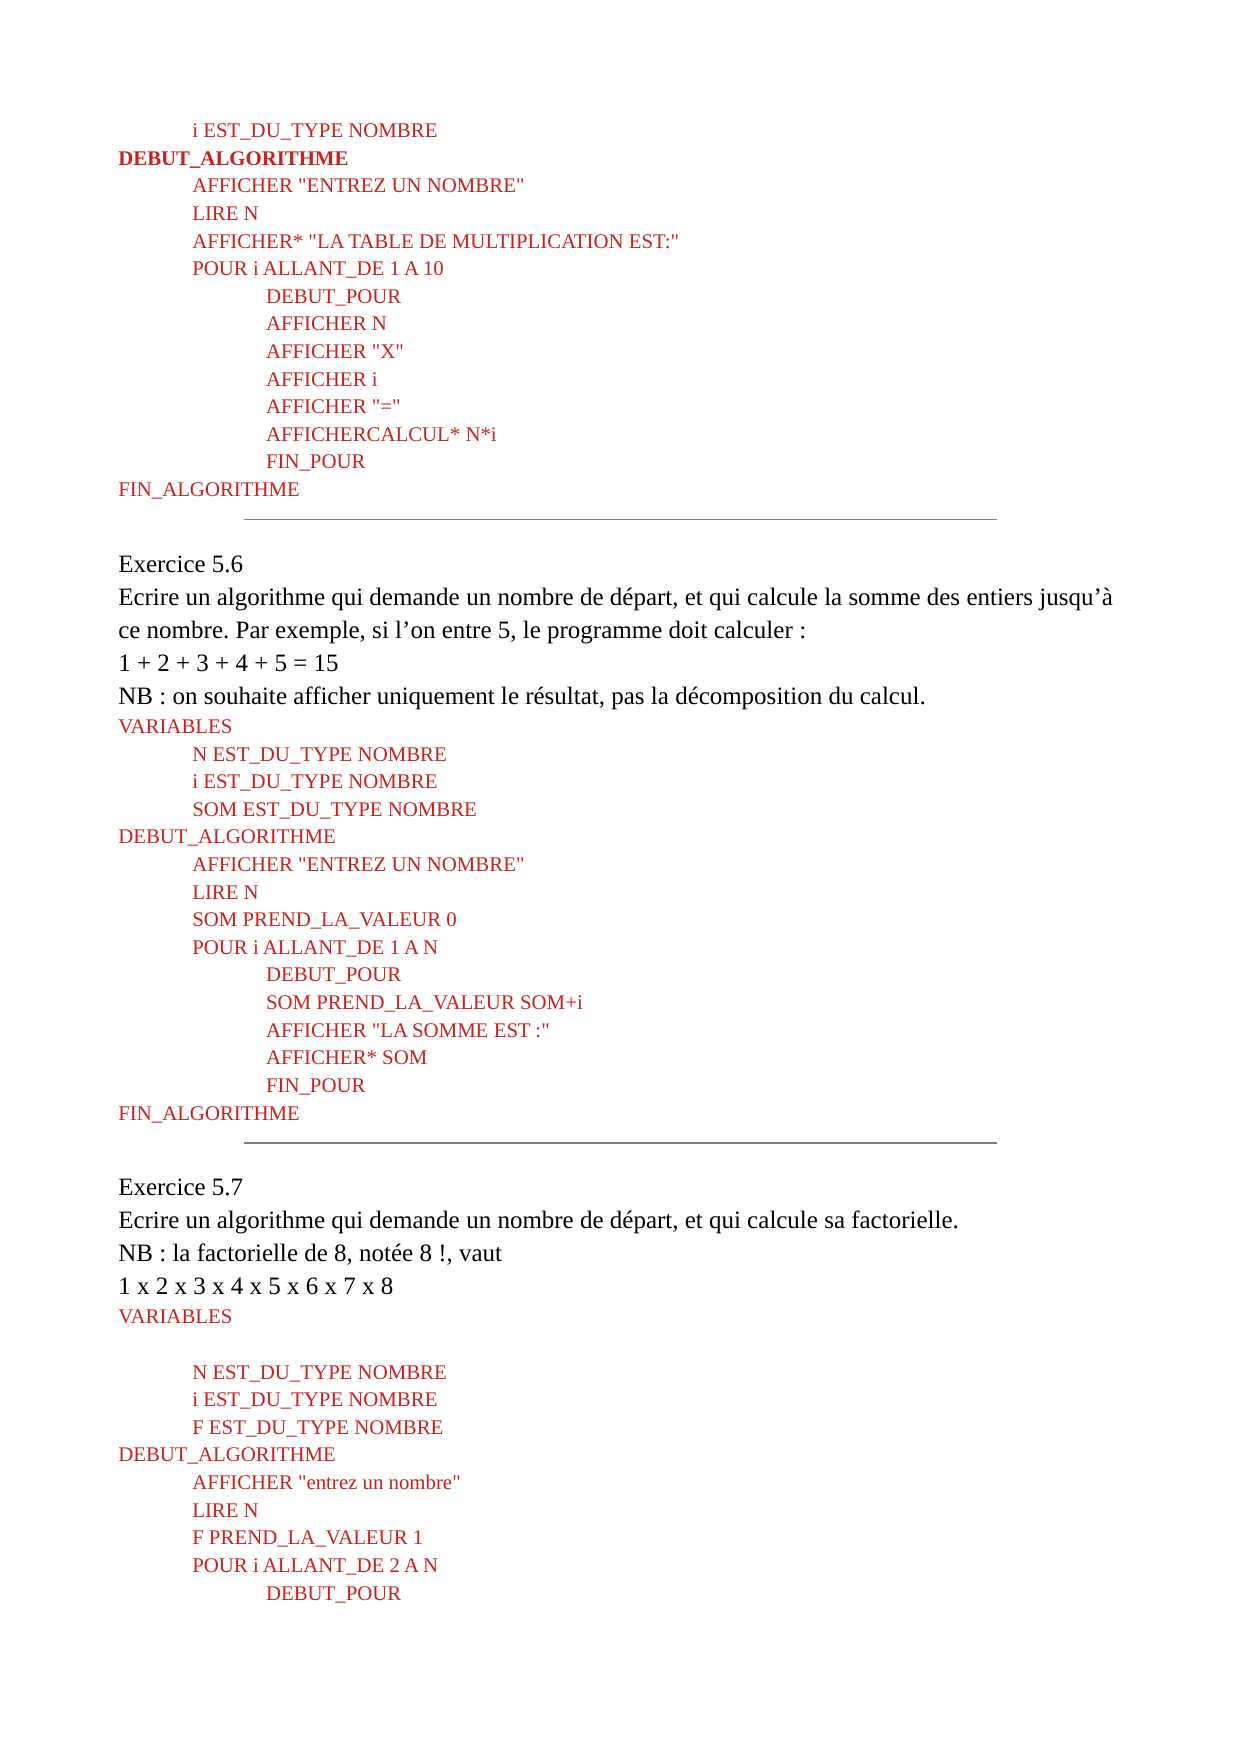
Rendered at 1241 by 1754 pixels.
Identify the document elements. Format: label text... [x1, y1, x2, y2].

text 1 + 2 + 3 + 4 + 5 = 15 [118, 648, 1122, 677]
text VARIABLES [118, 1304, 1122, 1328]
text N EST_DU_TYPE NOMBRE [118, 1359, 1122, 1384]
text DEBUT_ALGORITHME [118, 824, 1122, 848]
text i EST_DU_TYPE NOMBRE [118, 118, 1122, 142]
text F EST_DU_TYPE NOMBRE [118, 1415, 1122, 1439]
text FIN_POUR [118, 449, 1122, 473]
text Exercice 5.7 [118, 1172, 1122, 1201]
text AFFICHER "=" [118, 394, 1122, 418]
text DEBUT_POUR [118, 1580, 1122, 1604]
text AFFICHER N [118, 311, 1122, 335]
text LIRE N [118, 879, 1122, 904]
text AFFICHER i [118, 367, 1122, 391]
text SOM PREND_LA_VALEUR SOM+i [118, 990, 1122, 1014]
text POUR i ALLANT_DE 2 A N [118, 1553, 1122, 1577]
text FIN_ALGORITHME [118, 1100, 1122, 1124]
text AFFICHER "X" [118, 339, 1122, 363]
text AFFICHER* "LA TABLE DE MULTIPLICATION EST:" [118, 228, 1122, 253]
text AFFICHER "ENTREZ UN NOMBRE" [118, 852, 1122, 876]
text 1 x 2 x 3 x 4 x 5 x 6 x 7 x 8 [118, 1271, 1122, 1300]
text LIRE N [118, 1498, 1122, 1522]
text FIN_POUR [118, 1073, 1122, 1097]
text DEBUT_POUR [118, 962, 1122, 986]
text VARIABLES [118, 714, 1122, 738]
text DEBUT_ALGORITHME [118, 1442, 1122, 1466]
text DEBUT_ALGORITHME [118, 146, 1122, 170]
text FIN_ALGORITHME [118, 477, 1122, 501]
text DEBUT_POUR [118, 284, 1122, 308]
text AFFICHER "ENTREZ UN NOMBRE" [118, 173, 1122, 197]
text Exercice 5.6 [118, 549, 1122, 578]
text AFFICHER "LA SOMME EST :" [118, 1018, 1122, 1042]
text N EST_DU_TYPE NOMBRE [118, 742, 1122, 766]
text POUR i ALLANT_DE 1 A 10 [118, 256, 1122, 280]
text F PREND_LA_VALEUR 1 [118, 1525, 1122, 1549]
text AFFICHER "entrez un nombre" [118, 1470, 1122, 1494]
text LIRE N [118, 201, 1122, 225]
text AFFICHER* SOM [118, 1045, 1122, 1069]
text AFFICHERCALCUL* N*i [118, 422, 1122, 446]
text Ecrire un algorithme qui demande un nombre de départ, et qui calcule sa factorielle. [118, 1205, 1122, 1234]
text SOM PREND_LA_VALEUR 0 [118, 907, 1122, 931]
text POUR i ALLANT_DE 1 A N [118, 935, 1122, 959]
text SOM EST_DU_TYPE NOMBRE [118, 797, 1122, 821]
text i EST_DU_TYPE NOMBRE [118, 769, 1122, 793]
text Ecrire un algorithme qui demande un nombre de départ, et qui calcule la somme des entiers jusqu’à ce nombre. Par exemple, si l’on entre 5, le programme doit calculer : [118, 582, 1122, 644]
text i EST_DU_TYPE NOMBRE [118, 1387, 1122, 1411]
text NB : on souhaite afficher uniquement le résultat, pas la décomposition du calcul. [118, 681, 1122, 710]
text NB : la factorielle de 8, notée 8 !, vaut [118, 1238, 1122, 1267]
